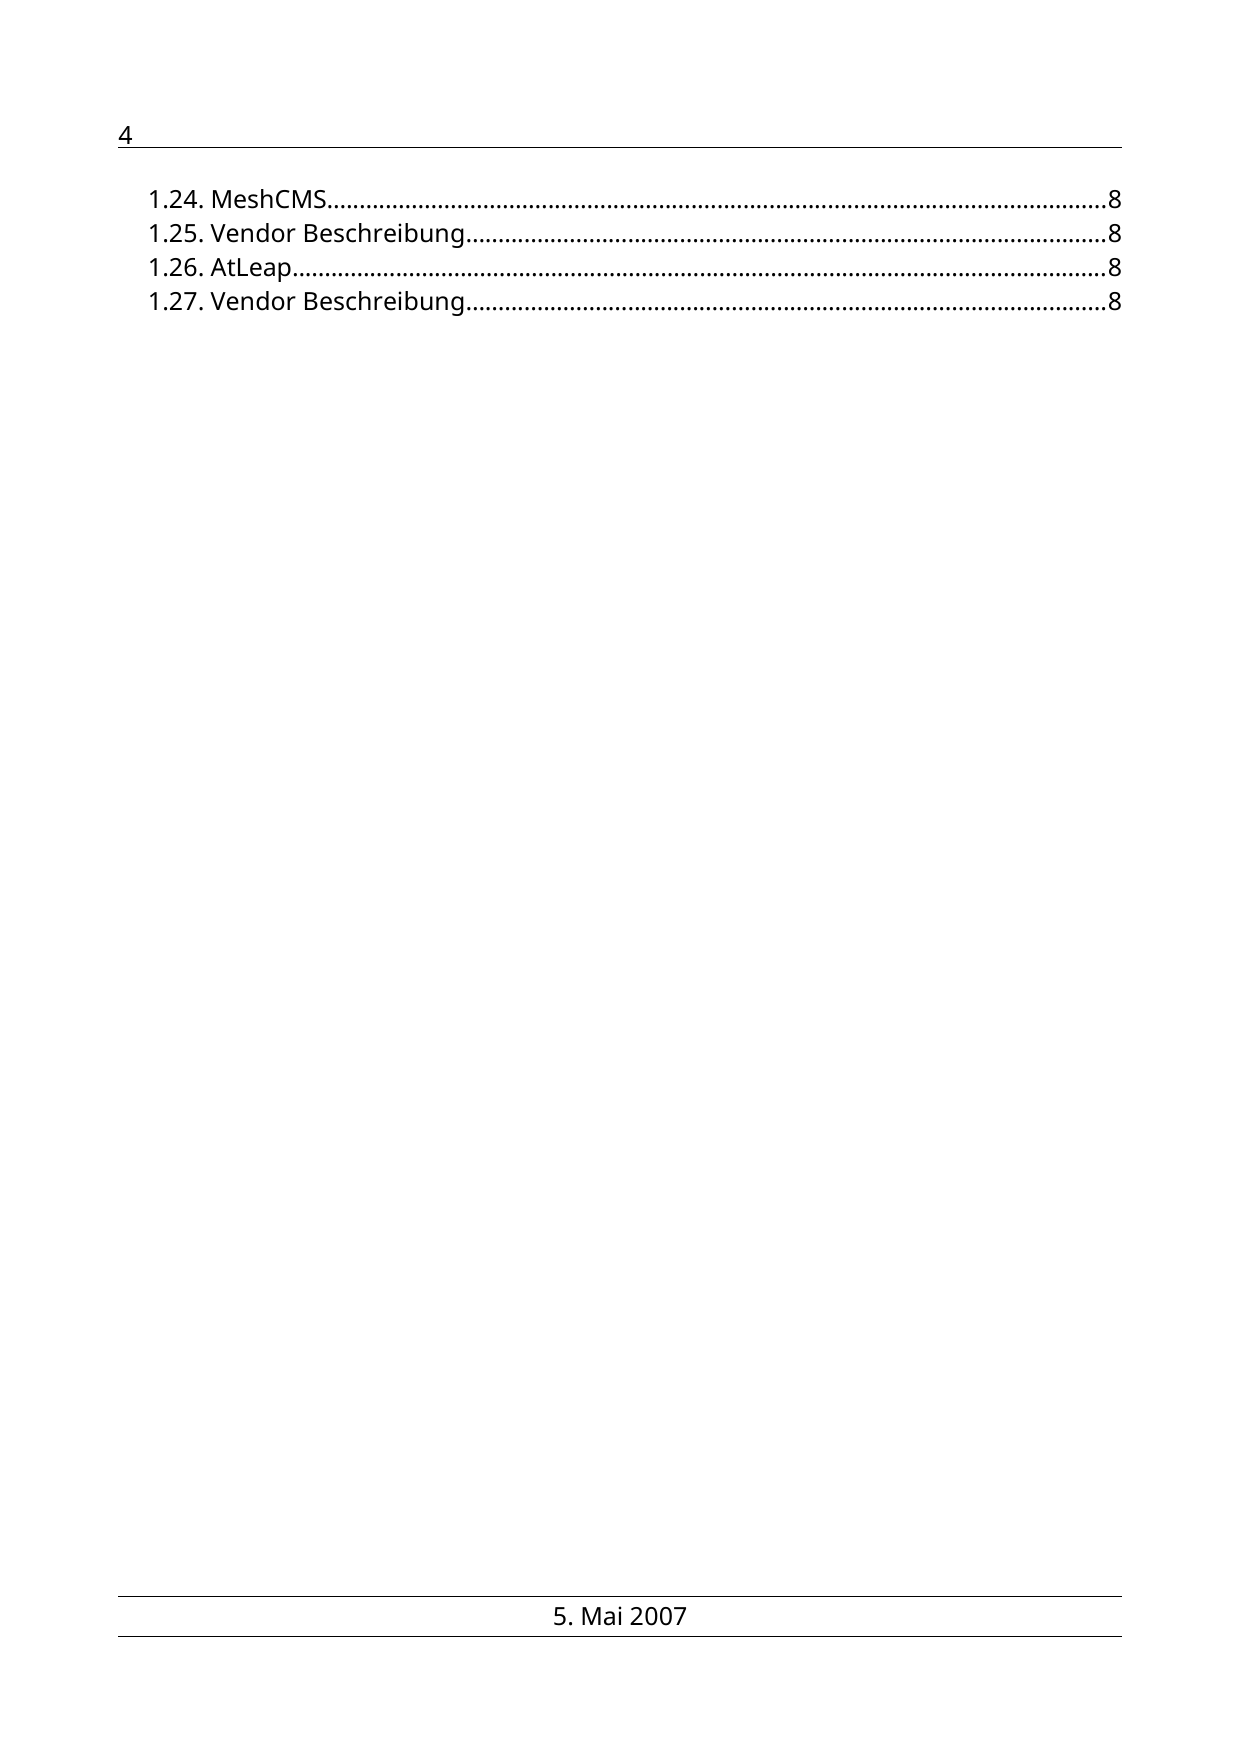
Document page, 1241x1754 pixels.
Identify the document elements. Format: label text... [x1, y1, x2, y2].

text 1.26. AtLeap 8 [148, 249, 1122, 283]
text 1.24. MeshCMS 8 [148, 182, 1122, 216]
text 1.27. Vendor Beschreibung 8 [148, 283, 1122, 317]
text 1.25. Vendor Beschreibung 8 [148, 216, 1122, 249]
